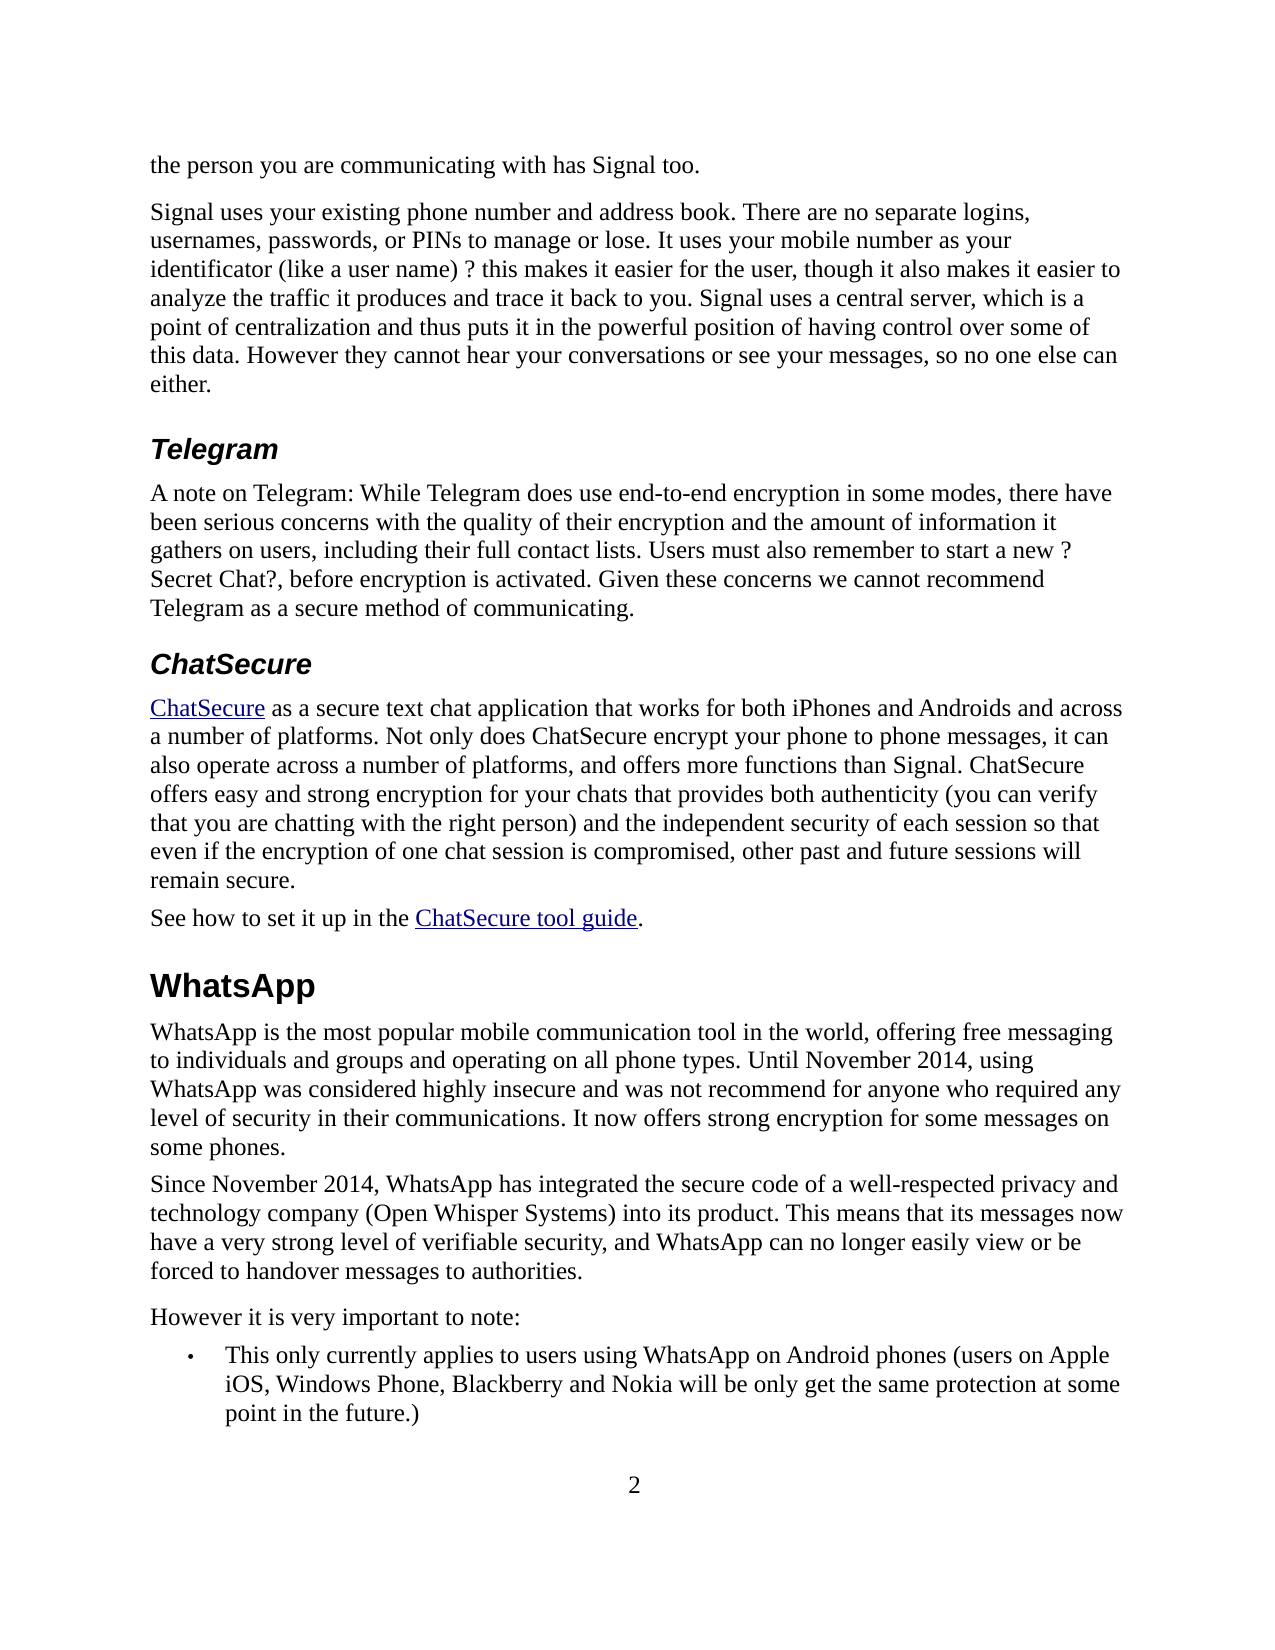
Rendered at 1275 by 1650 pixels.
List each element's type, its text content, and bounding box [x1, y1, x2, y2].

list This only currently applies to users using WhatsApp on Android phones (users on Apple iOS, Windows Phone, Blackberry and Nokia will be only get the same protection at some point in the future.) [187, 1340, 1125, 1426]
text WhatsApp is the most popular mobile communication tool in the world, offering free messaging to individuals and groups and operating on all phone types. Until November 2014, using WhatsApp was considered highly insecure and was not recommend for anyone who required any level of security in their communications. It now offers strong encryption for some messages on some phones. [150, 1017, 1125, 1161]
text ChatSecure as a secure text chat application that works for both iPhones and Androids and across a number of platforms. Not only does ChatSecure encrypt your phone to phone messages, it can also operate across a number of platforms, and offers more functions than Signal. ChatSecure offers easy and strong encryption for your chats that provides both authenticity (you can verify that you are chatting with the right person) and the independent security of each session so that even if the encryption of one chat session is compromised, other past and future sessions will remain secure. [150, 693, 1125, 894]
subtitle WhatsApp [150, 966, 1125, 1004]
text A note on Telegram: While Telegram does use end-to-end encryption in some modes, there have been serious concerns with the quality of their encryption and the amount of information it gathers on users, including their full contact lists. Users must also remember to start a new ?Secret Chat?, before encryption is activated. Given these concerns we cannot recommend Telegram as a secure method of communicating. [150, 478, 1125, 622]
text Signal uses your existing phone number and address book. There are no separate logins, usernames, passwords, or PINs to manage or lose. It uses your mobile number as your identificator (like a user name) ? this makes it easier for the user, though it also makes it easier to analyze the traffic it produces and trace it back to you. Signal uses a central server, which is a point of centralization and thus puts it in the powerful position of having control over some of this data. However they cannot hear your conversations or see your messages, so no one else can either. [150, 197, 1125, 398]
text the person you are communicating with has Signal too. [150, 150, 1125, 179]
text However it is very important to note: [150, 1302, 1125, 1331]
subtitle Telegram [150, 432, 1125, 465]
subtitle ChatSecure [150, 647, 1125, 680]
text Since November 2014, WhatsApp has integrated the secure code of a well-respected privacy and technology company (Open Whisper Systems) into its product. This means that its messages now have a very strong level of verifiable security, and WhatsApp can no longer easily view or be forced to handover messages to authorities. [150, 1169, 1125, 1284]
text See how to set it up in the ChatSecure tool guide. [150, 903, 1125, 932]
